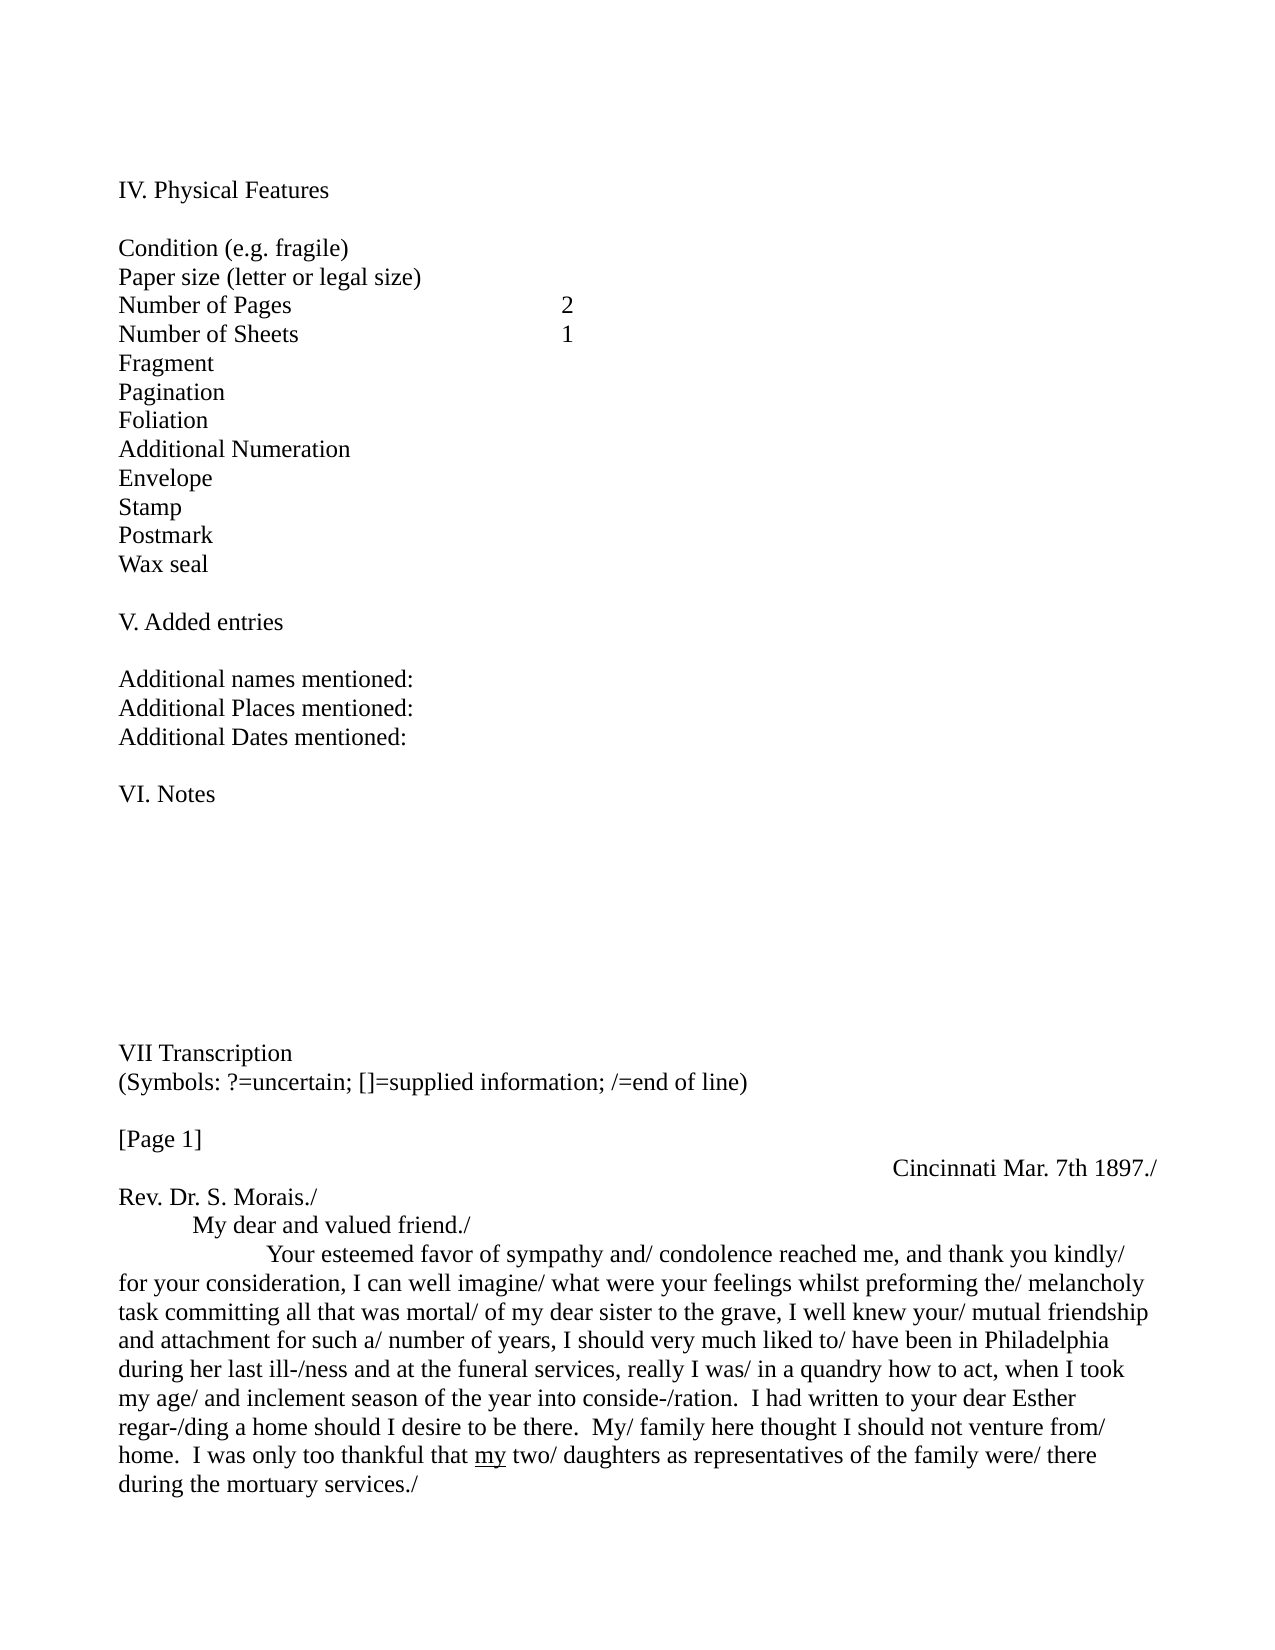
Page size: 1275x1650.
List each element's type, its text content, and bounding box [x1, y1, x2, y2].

text (Symbols: ?=uncertain; []=supplied information; /=end of line) [118, 1067, 1157, 1096]
text Fragment [118, 348, 1157, 377]
text Additional Dates mentioned: [118, 722, 1157, 751]
text Postma rk [118, 521, 1157, 549]
text Number of Sheets 1 [118, 319, 1157, 348]
text Condition (e.g. fragile) [118, 233, 1157, 262]
text Foliation [118, 406, 1157, 434]
text [Page 1] [118, 1124, 1157, 1153]
text Rev. Dr. S. Morais./ [118, 1182, 1157, 1211]
text Additional Places mentioned: [118, 693, 1157, 722]
text Pagination [118, 377, 1157, 406]
text Your esteemed favor of sympathy and/ condolence reached me, and thank you kindly/ for your consideration, I can well imagine/ what were your feelings whilst preforming the/ melancholy task committing all that was mortal/ of my dear sister to the grave, I well knew your/ mutual friendship and attachment for such a/ number of years, I should very much liked to/ have been in Philadelphia during her last ill-/ness and at the funeral services, really I was/ in a quandry how to act, when I took my age/ and inclement season of the year into conside-/ration. I had written to your dear Esther regar-/ding a home should I desire to be there. My/ family here thought I should not venture from/ home. I was only too thankful that my two/ daughters as representatives of the family were/ there during the mortuary services./ [118, 1239, 1157, 1498]
text VI. Notes [118, 779, 1157, 808]
text Cincinnati Mar. 7th 1897./ [118, 1153, 1157, 1182]
text Additional names mentioned: [118, 664, 1157, 693]
text IV. Physical Features [118, 176, 1157, 204]
text Additional Numeration [118, 434, 1157, 463]
text My dear and valued friend./ [118, 1211, 1157, 1239]
text Stamp [118, 492, 1157, 521]
text Number of Pages 2 [118, 291, 1157, 319]
text V. Added entries [118, 607, 1157, 636]
text Envelope [118, 463, 1157, 492]
text Wax seal [118, 549, 1157, 578]
text Paper size (letter or legal size) [118, 262, 1157, 291]
text VII Transcription [118, 1038, 1157, 1067]
